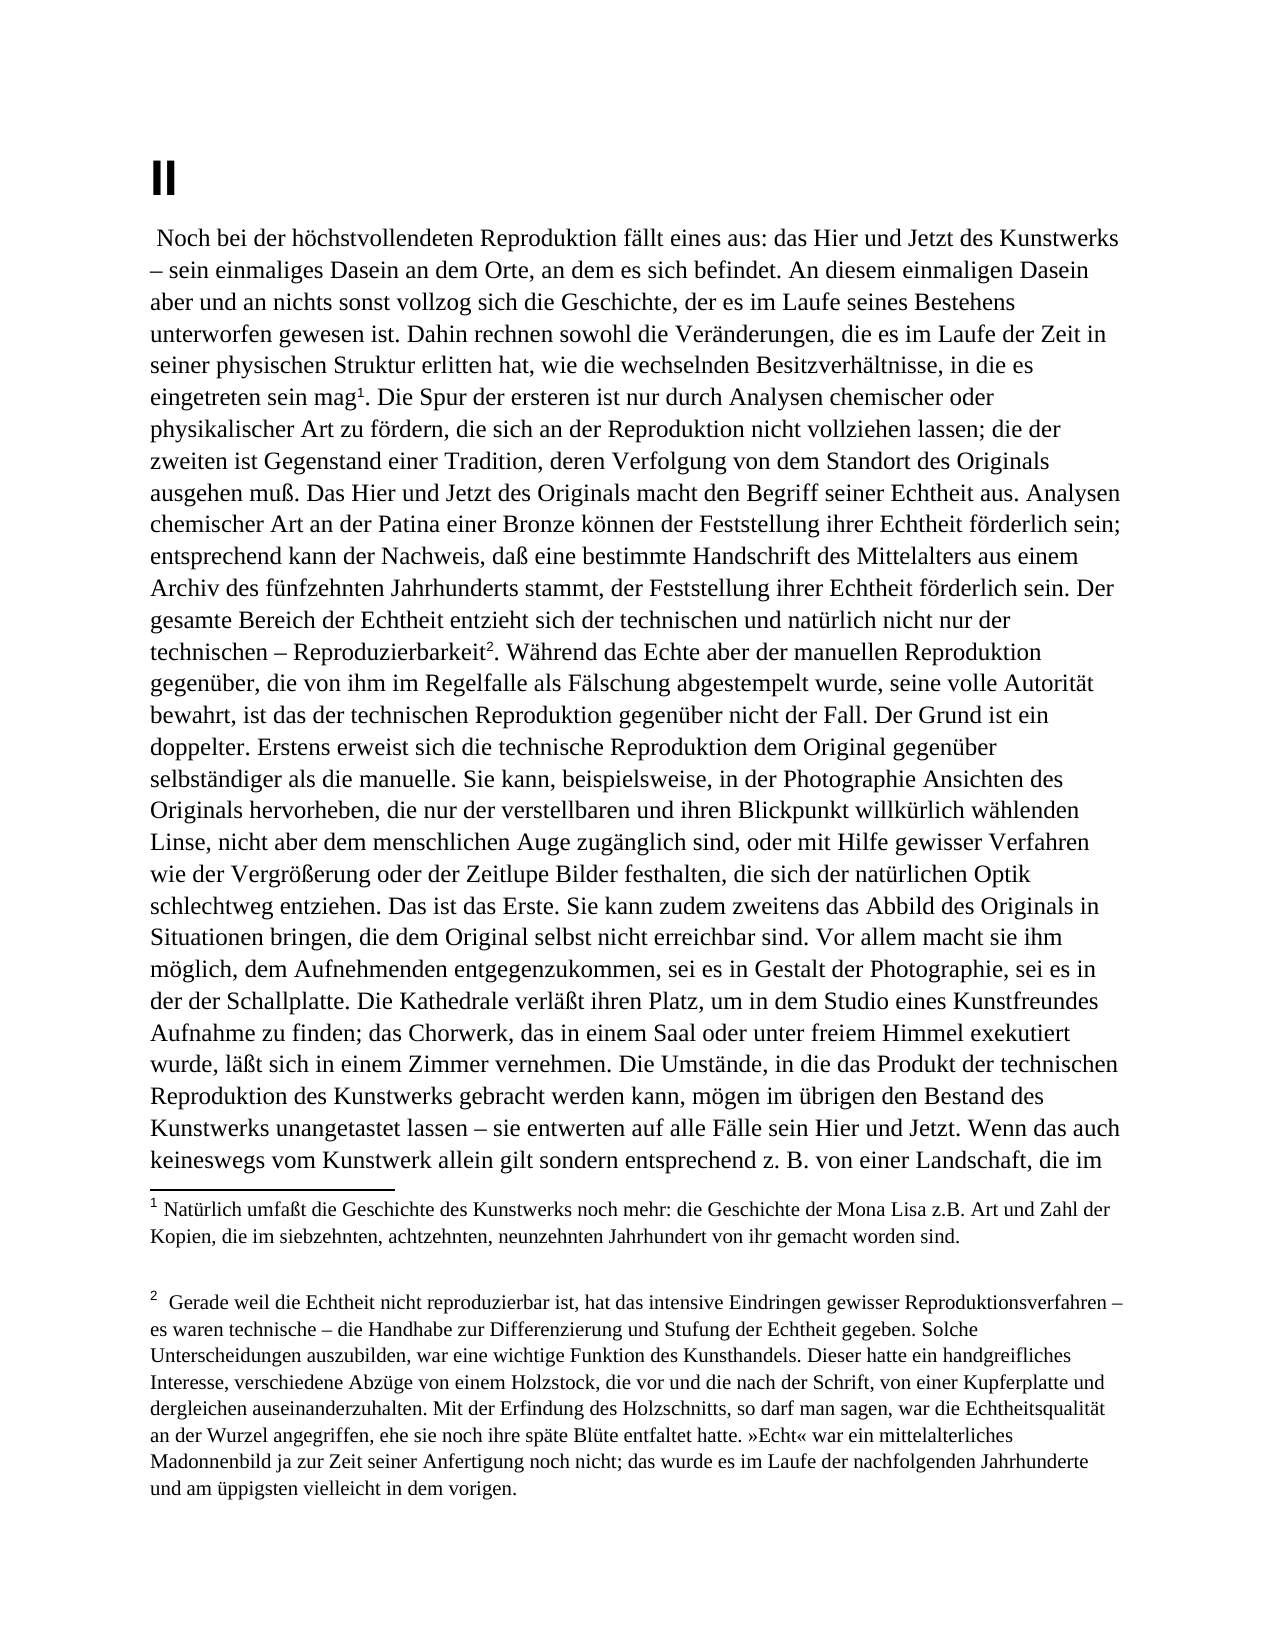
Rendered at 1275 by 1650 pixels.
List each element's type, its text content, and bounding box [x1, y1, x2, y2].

subtitle II [150, 150, 1125, 206]
text Noch bei der höchstvollendeten Reproduktion fällt eines aus: das Hier und Jetzt des Kunstwerks – sein einmaliges Dasein an dem Orte, an dem es sich befindet. An diesem einmaligen Dasein aber und an nichts sonst vollzog sich die Geschichte, der es im Laufe seines Bestehens unterworfen gewesen ist. Dahin rechnen sowohl die Veränderungen, die es im Laufe der Zeit in seiner physischen Struktur erlitten hat, wie die wechselnden Besitzverhältnisse, in die es eingetreten sein mag. Die Spur der ersteren ist nur durch Analysen chemischer oder physikalischer Art zu fördern, die sich an der Reproduktion nicht vollziehen lassen; die der zweiten ist Gegenstand einer Tradition, deren Verfolgung von dem Standort des Originals ausgehen muß. Das Hier und Jetzt des Originals macht den Begriff seiner Echtheit aus. Analysen chemischer Art an der Patina einer Bronze können der Feststellung ihrer Echtheit förderlich sein; entsprechend kann der Nachweis, daß eine bestimmte Handschrift des Mittelalters aus einem Archiv des fünfzehnten Jahrhunderts stammt, der Feststellung ihrer Echtheit förderlich sein. Der gesamte Bereich der Echtheit entzieht sich der technischen und natürlich nicht nur der technischen – Reproduzierbarkeit. Während das Echte aber der manuellen Reproduktion gegenüber, die von ihm im Regelfalle als Fälschung abgestempelt wurde, seine volle Autorität bewahrt, ist das der technischen Reproduktion gegenüber nicht der Fall. Der Grund ist ein doppelter. Erstens erweist sich die technische Reproduktion dem Original gegenüber selbständiger als die manuelle. Sie kann, beispielsweise, in der Photographie Ansichten des Originals hervorheben, die nur der verstellbaren und ihren Blickpunkt willkürlich wählenden Linse, nicht aber dem menschlichen Auge zugänglich sind, oder mit Hilfe gewisser Verfahren wie der Vergrößerung oder der Zeitlupe Bilder festhalten, die sich der natürlichen Optik schlechtweg entziehen. Das ist das Erste. Sie kann zudem zweitens das Abbild des Originals in Situationen bringen, die dem Original selbst nicht erreichbar sind. Vor allem macht sie ihm möglich, dem Aufnehmenden entgegenzukommen, sei es in Gestalt der Photographie, sei es in der der Schallplatte. Die Kathedrale verläßt ihren Platz, um in dem Studio eines Kunstfreundes Aufnahme zu finden; das Chorwerk, das in einem Saal oder unter freiem Himmel exekutiert wurde, läßt sich in einem Zimmer vernehmen. Die Umstände, in die das Produkt der technischen Reproduktion des Kunstwerks gebracht werden kann, mögen im übrigen den Bestand des Kunstwerks unangetastet lassen – sie entwerten auf alle Fälle sein Hier und Jetzt. Wenn das auch keineswegs vom Kunstwerk allein gilt sondern entsprechend z. B. von einer Landschaft, die im [150, 224, 1125, 1174]
text Gerade weil die Echtheit nicht reproduzierbar ist, hat das intensive Eindringen gewisser Reproduktionsverfahren – es waren technische – die Handhabe zur Differenzierung und Stufung der Echtheit gegeben. Solche Unterscheidungen auszubilden, war eine wichtige Funktion des Kunsthandels. Dieser hatte ein handgreifliches Interesse, verschiedene Abzüge von einem Holzstock, die vor und die nach der Schrift, von einer Kupferplatte und dergleichen auseinanderzuhalten. Mit der Erfindung des Holzschnitts, so darf man sagen, war die Echtheitsqualität an der Wurzel angegriffen, ehe sie noch ihre späte Blüte entfaltet hatte. »Echt« war ein mittelalterliches Madonnenbild ja zur Zeit seiner Anfertigung noch nicht; das wurde es im Laufe der nachfolgenden Jahrhunderte und am üppigsten vielleicht in dem vorigen. [150, 1288, 1125, 1500]
text Natürlich umfaßt die Geschichte des Kunstwerks noch mehr: die Geschichte der Mona Lisa z.B. Art und Zahl der Kopien, die im siebzehnten, achtzehnten, neunzehnten Jahrhundert von ihr gemacht worden sind. [150, 1196, 1125, 1248]
